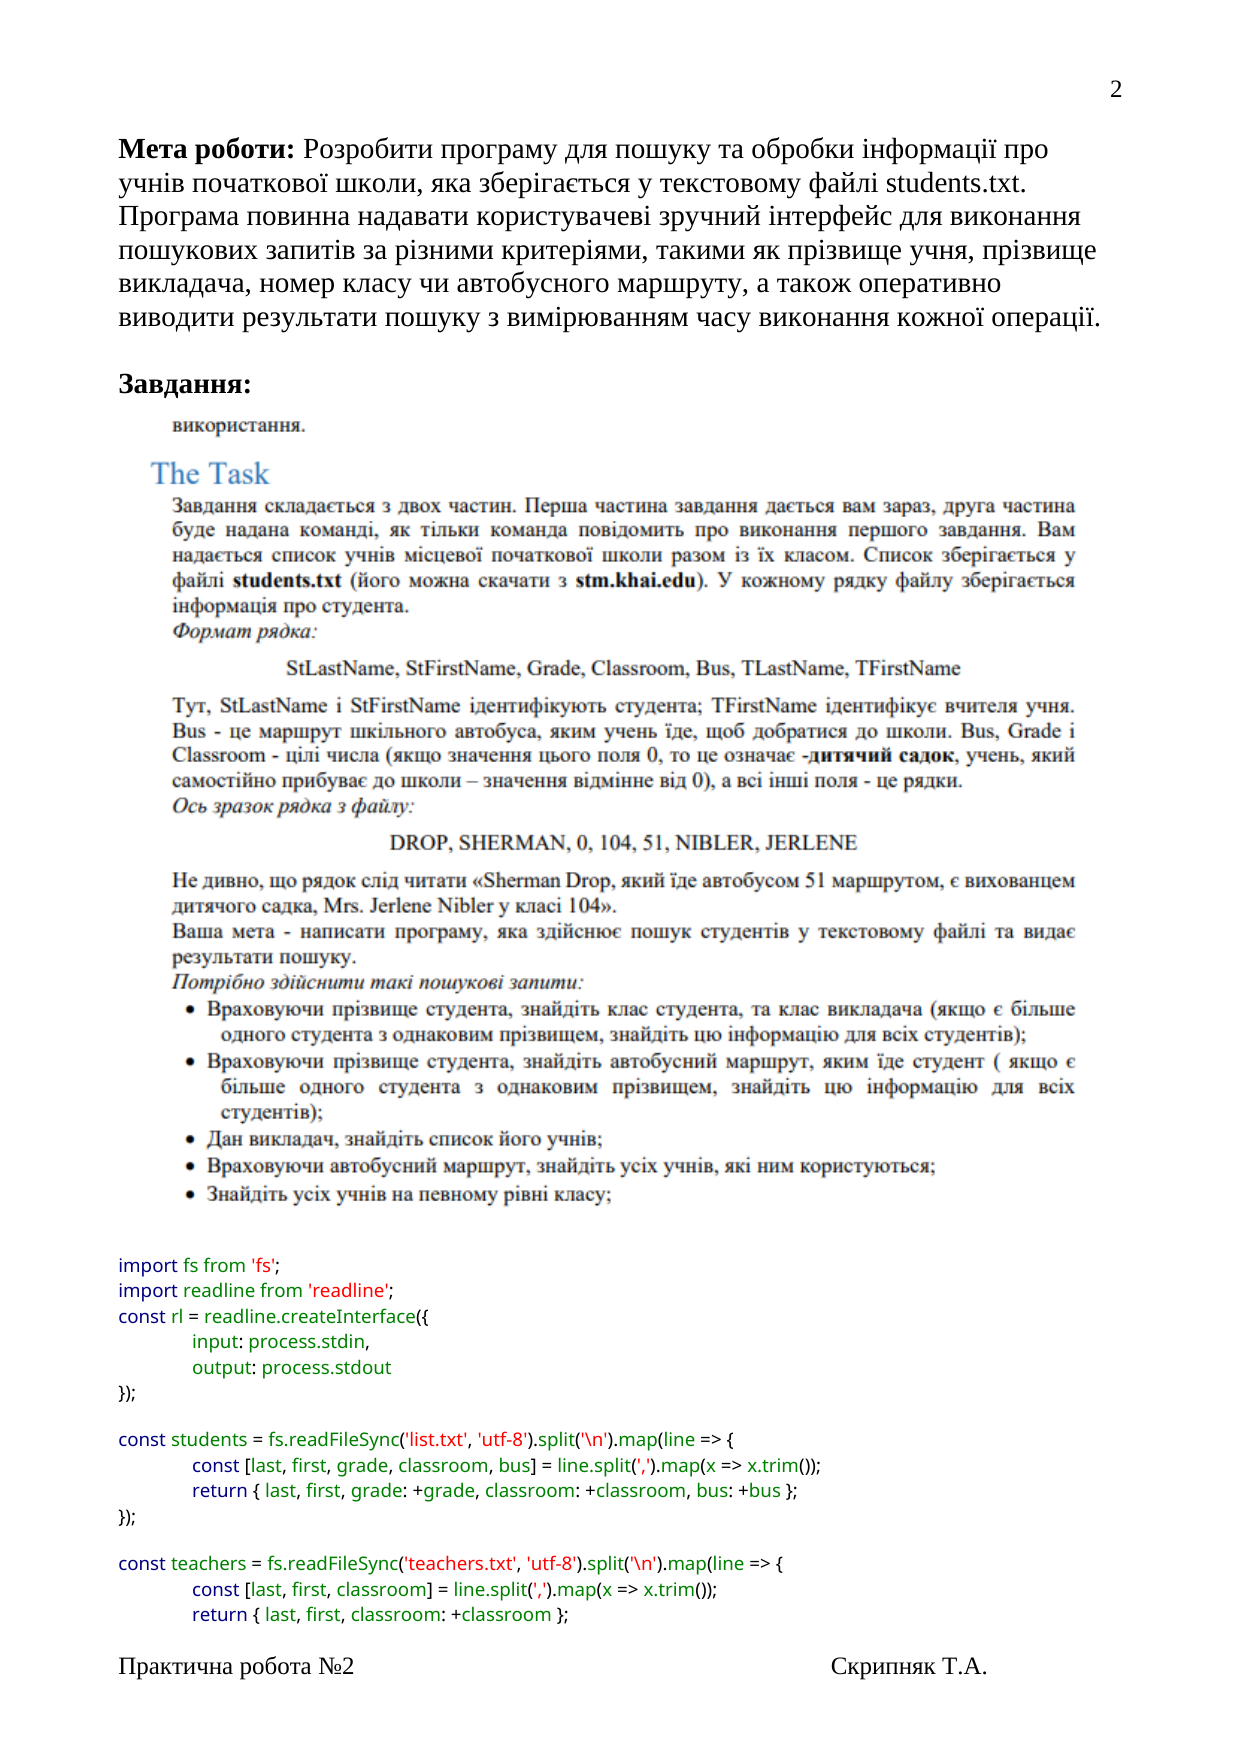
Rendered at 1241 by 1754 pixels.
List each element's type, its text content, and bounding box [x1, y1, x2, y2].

text }); [118, 1380, 1122, 1405]
picture [127, 414, 1132, 1219]
text Мета роботи: Розробити програму для пошуку та обробки інформації про учнів початкової школи, яка зберігається у текстовому файлі students.txt. Програма повинна надавати користувачеві зручний інтерфейс для виконання пошукових запитів за різними критеріями, такими як прізвище учня, прізвище викладача, номер класу чи автобусного маршруту, а також оперативно виводити результати пошуку з вимірюванням часу виконання кожної операції. [118, 131, 1122, 333]
text Завдання: [118, 366, 1122, 400]
text const [last, first, grade, classroom, bus] = line.split(',').map(x => x.trim()); [118, 1452, 1122, 1478]
text import readline from 'readline'; [118, 1278, 1122, 1303]
text import fs from 'fs'; [118, 1252, 1122, 1278]
text return { last, first, classroom: +classroom }; [118, 1601, 1122, 1627]
text input: process.stdin, [118, 1329, 1122, 1354]
text const rl = readline.createInterface({ [118, 1303, 1122, 1329]
text const students = fs.readFileSync('list.txt', 'utf-8').split('\n').map(line => { [118, 1427, 1122, 1452]
text const [last, first, classroom] = line.split(',').map(x => x.trim()); [118, 1576, 1122, 1601]
text output: process.stdout [118, 1354, 1122, 1380]
text const teachers = fs.readFileSync('teachers.txt', 'utf-8').split('\n').map(line => { [118, 1550, 1122, 1576]
text return { last, first, grade: +grade, classroom: +classroom, bus: +bus }; [118, 1478, 1122, 1503]
text }); [118, 1503, 1122, 1529]
